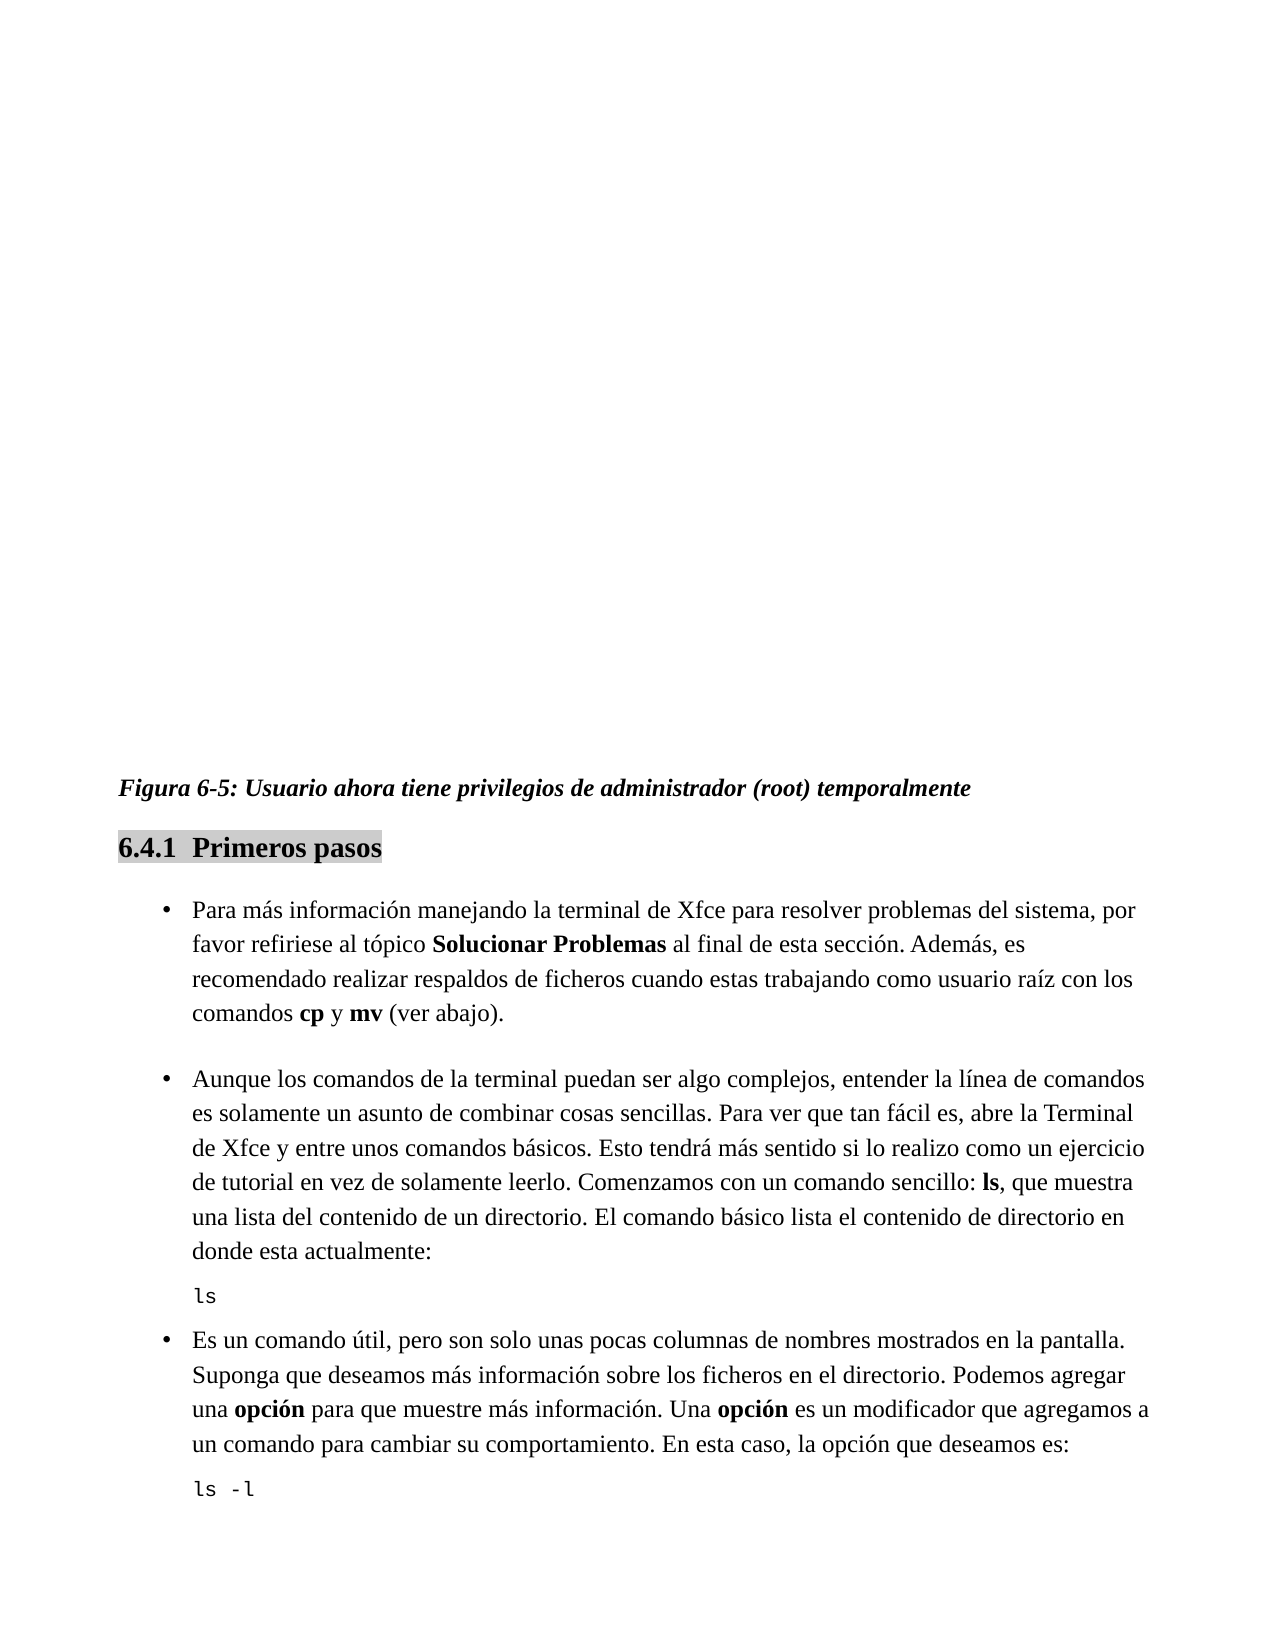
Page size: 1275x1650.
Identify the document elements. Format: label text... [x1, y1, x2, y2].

list ls [162, 1286, 1157, 1310]
list Es un comando útil, pero son solo unas pocas columnas de nombres mostrados en la pantalla. Suponga que deseamos más información sobre los ficheros en el directorio. Podemos agregar una opción para que muestre más información. Una opción es un modificador que agregamos a un comando para cambiar su comportamiento. En esta caso, la opción que deseamos es: [162, 1326, 1157, 1458]
text Figura 6-5: Usuario ahora tiene privilegios de administrador (root) temporalmente [118, 773, 1157, 802]
subtitle 6.4.1 Primeros pasos [382, 830, 1157, 863]
list Para más información manejando la terminal de Xfce para resolver problemas del sistema, por favor refiriese al tópico Solucionar Problemas al final de esta sección. Además, es recomendado realizar respaldos de ficheros cuando estas trabajando como usuario raíz con los comandos cp y mv (ver abajo). [162, 895, 1157, 1027]
list Aunque los comandos de la terminal puedan ser algo complejos, entender la línea de comandos es solamente un asunto de combinar cosas sencillas. Para ver que tan fácil es, abre la Terminal de Xfce y entre unos comandos básicos. Esto tendrá más sentido si lo realizo como un ejercicio de tutorial en vez de solamente leerlo. Comenzamos con un comando sencillo: ls, que muestra una lista del contenido de un directorio. El comando básico lista el contenido de directorio en donde esta actualmente: [162, 1064, 1157, 1265]
list ls -l [162, 1479, 1157, 1503]
